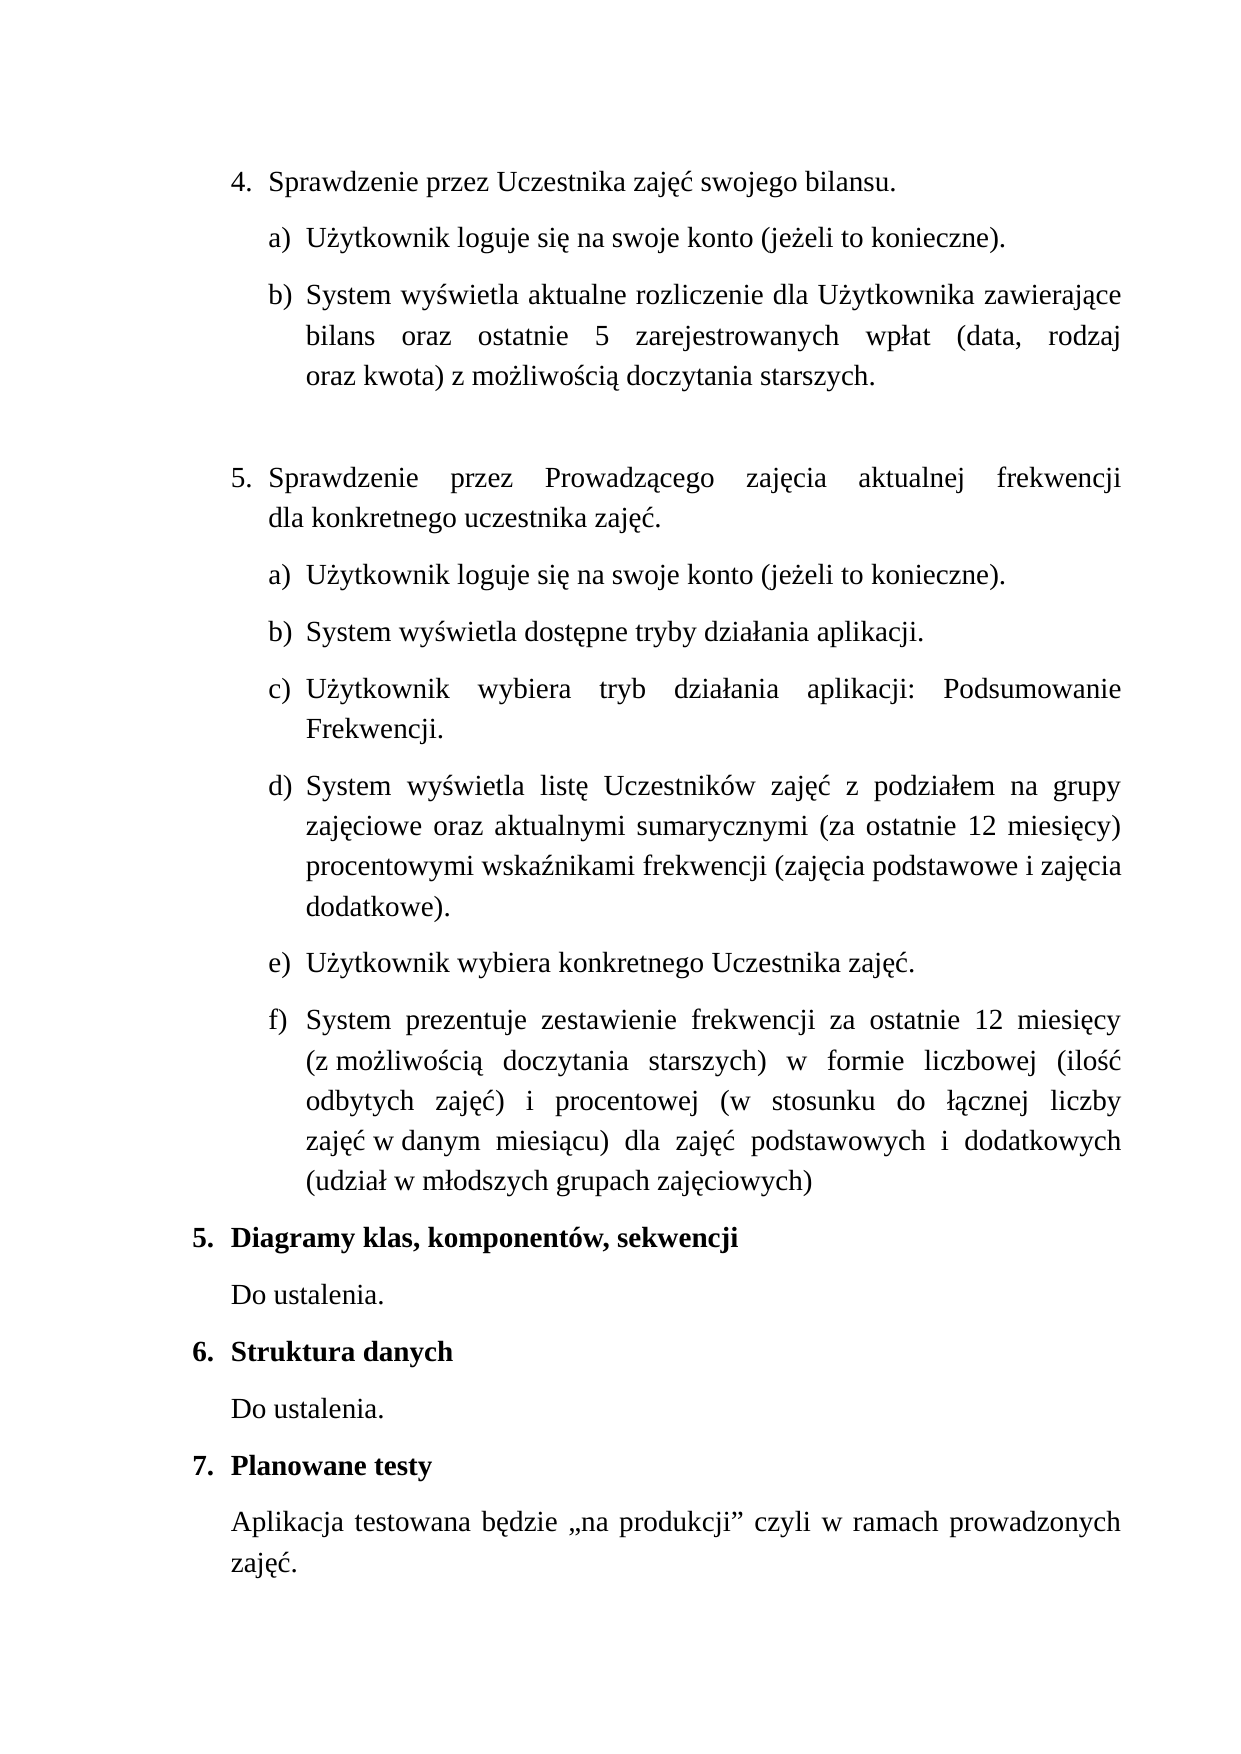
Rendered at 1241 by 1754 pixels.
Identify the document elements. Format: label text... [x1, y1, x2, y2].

list System wyświetla aktualne rozliczenie dla Użytkownika zawierające bilans oraz ostatnie 5 zarejestrowanych wpłat (data, rodzaj oraz kwota) z możliwością doczytania starszych. [268, 277, 1122, 391]
list Diagramy klas, komponentów, sekwencji [192, 1220, 1122, 1254]
list Do ustalenia. [193, 1391, 1122, 1424]
list System wyświetla dostępne tryby działania aplikacji. [268, 614, 1122, 648]
list Sprawdzenie przez Uczestnika zajęć swojego bilansu. [231, 164, 1122, 197]
list Sprawdzenie przez Prowadzącego zajęcia aktualnej frekwencji dla konkretnego uczestnika zajęć. [231, 460, 1122, 534]
list Aplikacja testowana będzie „na produkcji” czyli w ramach prowadzonych zajęć. [193, 1504, 1122, 1578]
list System wyświetla listę Uczestników zajęć z podziałem na grupy zajęciowe oraz aktualnymi sumarycznymi (za ostatnie 12 miesięcy) procentowymi wskaźnikami frekwencji (zajęcia podstawowe i zajęcia dodatkowe). [268, 768, 1122, 922]
list Planowane testy [192, 1448, 1122, 1481]
list System prezentuje zestawienie frekwencji za ostatnie 12 miesięcy (z możliwością doczytania starszych) w formie liczbowej (ilość odbytych zajęć) i procentowej (w stosunku do łącznej liczby zajęć w danym miesiącu) dla zajęć podstawowych i dodatkowych (udział w młodszych grupach zajęciowych) [268, 1002, 1122, 1197]
list Użytkownik wybiera tryb działania aplikacji: Podsumowanie Frekwencji. [268, 671, 1122, 745]
list Struktura danych [192, 1334, 1122, 1367]
list Użytkownik loguje się na swoje konto (jeżeli to konieczne). [268, 557, 1122, 591]
list Użytkownik loguje się na swoje konto (jeżeli to konieczne). [268, 221, 1122, 254]
list Użytkownik wybiera konkretnego Uczestnika zajęć. [268, 946, 1122, 979]
list Do ustalenia. [193, 1277, 1122, 1311]
